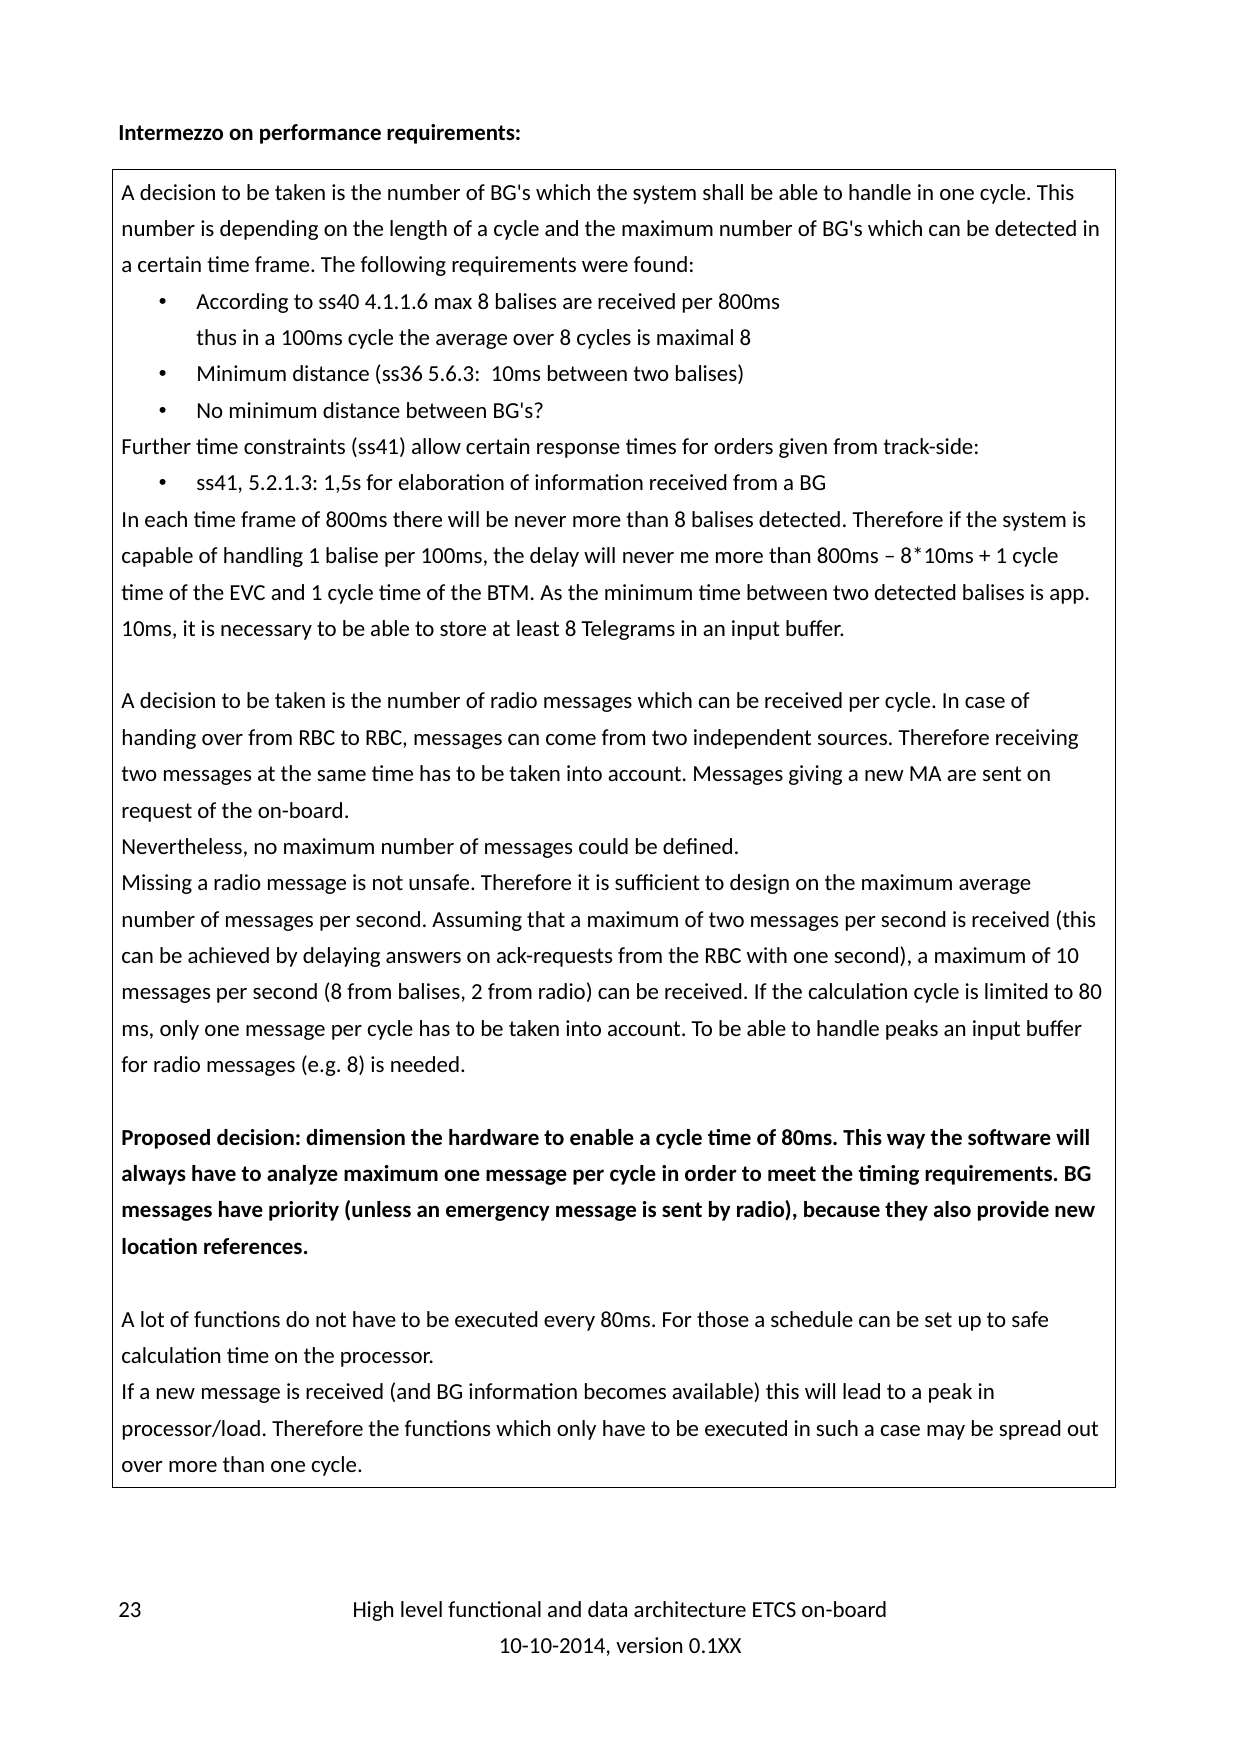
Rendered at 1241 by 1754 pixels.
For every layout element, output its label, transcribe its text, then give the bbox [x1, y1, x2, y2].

text Proposed decision: dimension the hardware to enable a cycle time of 80ms. This way the software will always have to analyze maximum one message per cycle in order to meet the timing requirements. BG messages have priority (unless an emergency message is sent by radio), because they also provide new location references. [121, 1123, 1107, 1260]
text Nevertheless, no maximum number of messages could be defined. [121, 832, 1107, 860]
text If a new message is received (and BG information becomes available) this will lead to a peak in processor/load. Therefore the functions which only have to be executed in such a case may be spread out over more than one cycle. [121, 1377, 1107, 1478]
list Minimum distance (ss36 5.6.3: 10ms between two balises) [159, 359, 1107, 387]
text A decision to be taken is the number of radio messages which can be received per cycle. In case of handing over from RBC to RBC, messages can come from two independent sources. Therefore receiving two messages at the same time has to be taken into account. Messages giving a new MA are sent on request of the on-board. [121, 687, 1107, 824]
text Further time constraints (ss41) allow certain response times for orders given from track-side: [121, 432, 1107, 460]
text Missing a radio message is not unsafe. Therefore it is sufficient to design on the maximum average number of messages per second. Assuming that a maximum of two messages per second is received (this can be achieved by delaying answers on ack-requests from the RBC with one second), a maximum of 10 messages per second (8 from balises, 2 from radio) can be received. If the calculation cycle is limited to 80 ms, only one message per cycle has to be taken into account. To be able to handle peaks an input buffer for radio messages (e.g. 8) is needed. [121, 868, 1107, 1078]
text A decision to be taken is the number of BG's which the system shall be able to handle in one cycle. This number is depending on the length of a cycle and the maximum number of BG's which can be detected in a certain time frame. The following requirements were found: [121, 178, 1107, 278]
text Intermezzo on performance requirements: [118, 118, 1122, 146]
text In each time frame of 800ms there will be never more than 8 balises detected. Therefore if the system is capable of handling 1 balise per 100ms, the delay will never me more than 800ms – 8*10ms + 1 cycle time of the EVC and 1 cycle time of the BTM. As the minimum time between two detected balises is app. 10ms, it is necessary to be able to store at least 8 Telegrams in an input buffer. [121, 505, 1107, 642]
list ss41, 5.2.1.3: 1,5s for elaboration of information received from a BG [159, 468, 1107, 497]
list No minimum distance between BG's? [159, 396, 1107, 424]
list According to ss40 4.1.1.6 max 8 balises are received per 800ms thus in a 100ms cycle the average over 8 cycles is maximal 8 [159, 287, 1107, 351]
text A lot of functions do not have to be executed every 80ms. For those a schedule can be set up to safe calculation time on the processor. [121, 1305, 1107, 1369]
